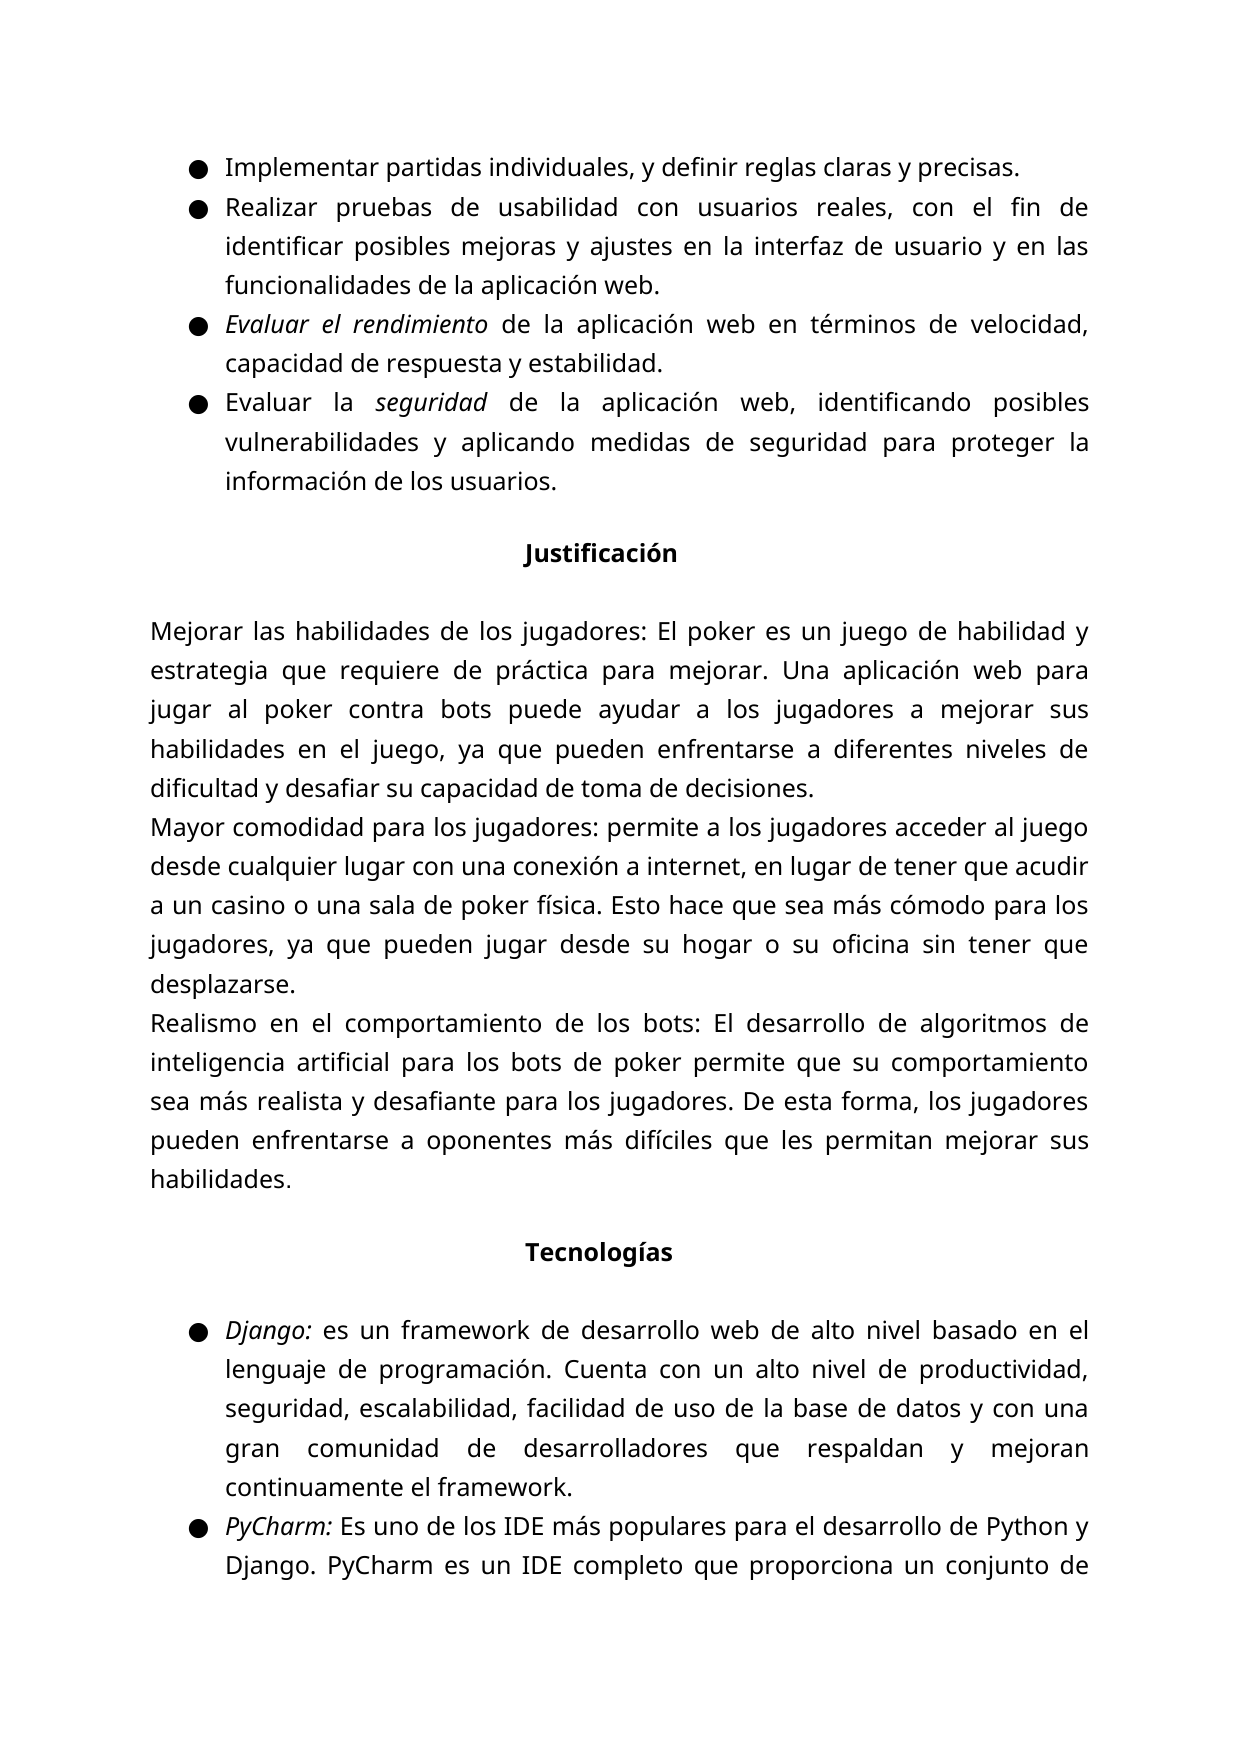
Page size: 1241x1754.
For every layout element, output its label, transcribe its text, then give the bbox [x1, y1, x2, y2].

list Implementar partidas individuales, y definir reglas claras y precisas. [187, 150, 1090, 184]
text Mayor comodidad para los jugadores: permite a los jugadores acceder al juego desde cualquier lugar con una conexión a internet, en lugar de tener que acudir a un casino o una sala de poker física. Esto hace que sea más cómodo para los jugadores, ya que pueden jugar desde su hogar o su oficina sin tener que desplazarse. [150, 810, 1090, 1000]
text Justificación [450, 536, 1090, 569]
list PyCharm: Es uno de los IDE más populares para el desarrollo de Python y Django. PyCharm es un IDE completo que proporciona un conjunto de [187, 1508, 1090, 1582]
text Tecnologías [450, 1234, 1090, 1268]
list Realizar pruebas de usabilidad con usuarios reales, con el fin de identificar posibles mejoras y ajustes en la interfaz de usuario y en las funcionalidades de la aplicación web. [187, 189, 1090, 302]
list Evaluar el rendimiento de la aplicación web en términos de velocidad, capacidad de respuesta y estabilidad. [187, 307, 1090, 380]
list Django: es un framework de desarrollo web de alto nivel basado en el lenguaje de programación. Cuenta con un alto nivel de productividad, seguridad, escalabilidad, facilidad de uso de la base de datos y con una gran comunidad de desarrolladores que respaldan y mejoran continuamente el framework. [187, 1313, 1090, 1503]
text Realismo en el comportamiento de los bots: El desarrollo de algoritmos de inteligencia artificial para los bots de poker permite que su comportamiento sea más realista y desafiante para los jugadores. De esta forma, los jugadores pueden enfrentarse a oponentes más difíciles que les permitan mejorar sus habilidades. [150, 1006, 1090, 1196]
list Evaluar la seguridad de la aplicación web, identificando posibles vulnerabilidades y aplicando medidas de seguridad para proteger la información de los usuarios. [187, 385, 1090, 497]
text Mejorar las habilidades de los jugadores: El poker es un juego de habilidad y estrategia que requiere de práctica para mejorar. Una aplicación web para jugar al poker contra bots puede ayudar a los jugadores a mejorar sus habilidades en el juego, ya que pueden enfrentarse a diferentes niveles de dificultad y desafiar su capacidad de toma de decisiones. [150, 614, 1090, 804]
